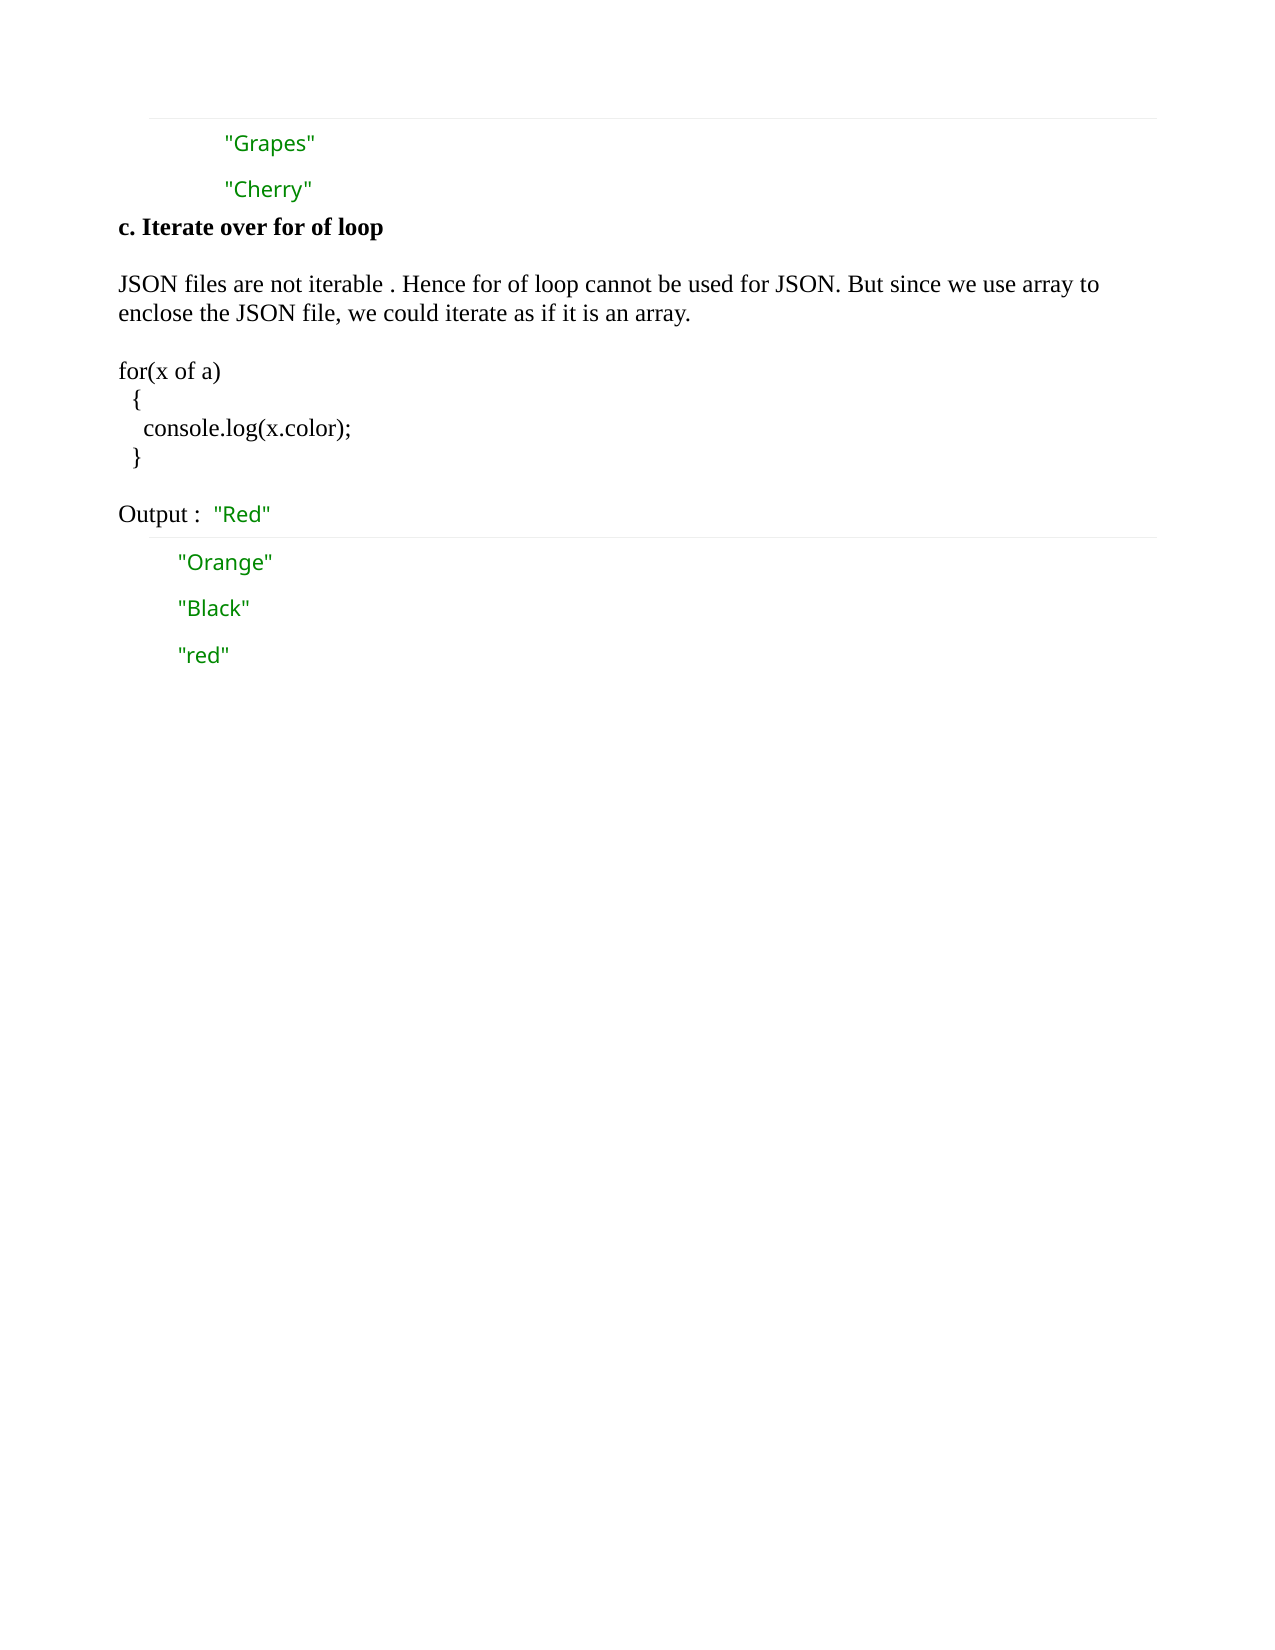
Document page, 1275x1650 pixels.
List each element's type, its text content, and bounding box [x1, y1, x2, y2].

text [118, 639, 126, 667]
text [118, 545, 126, 574]
text [118, 592, 126, 621]
text Output : "Red" [118, 499, 1157, 529]
text for(x of a) [118, 356, 1157, 384]
text "red" [149, 631, 1157, 670]
text } [118, 442, 1157, 471]
text c. Iterate over for of loop [118, 212, 1157, 241]
list "Cherry" [149, 165, 1157, 204]
text "Orange" [149, 538, 1157, 576]
list [118, 126, 126, 155]
text { [118, 384, 1157, 413]
text JSON files are not iterable . Hence for of loop cannot be used for JSON. But since we use array to enclose the JSON file, we could iterate as if it is an array. [118, 269, 1157, 327]
text console.log(x.color); [118, 413, 1157, 442]
list "Grapes" [149, 119, 1157, 157]
text "Black" [149, 584, 1157, 623]
list [118, 173, 126, 202]
